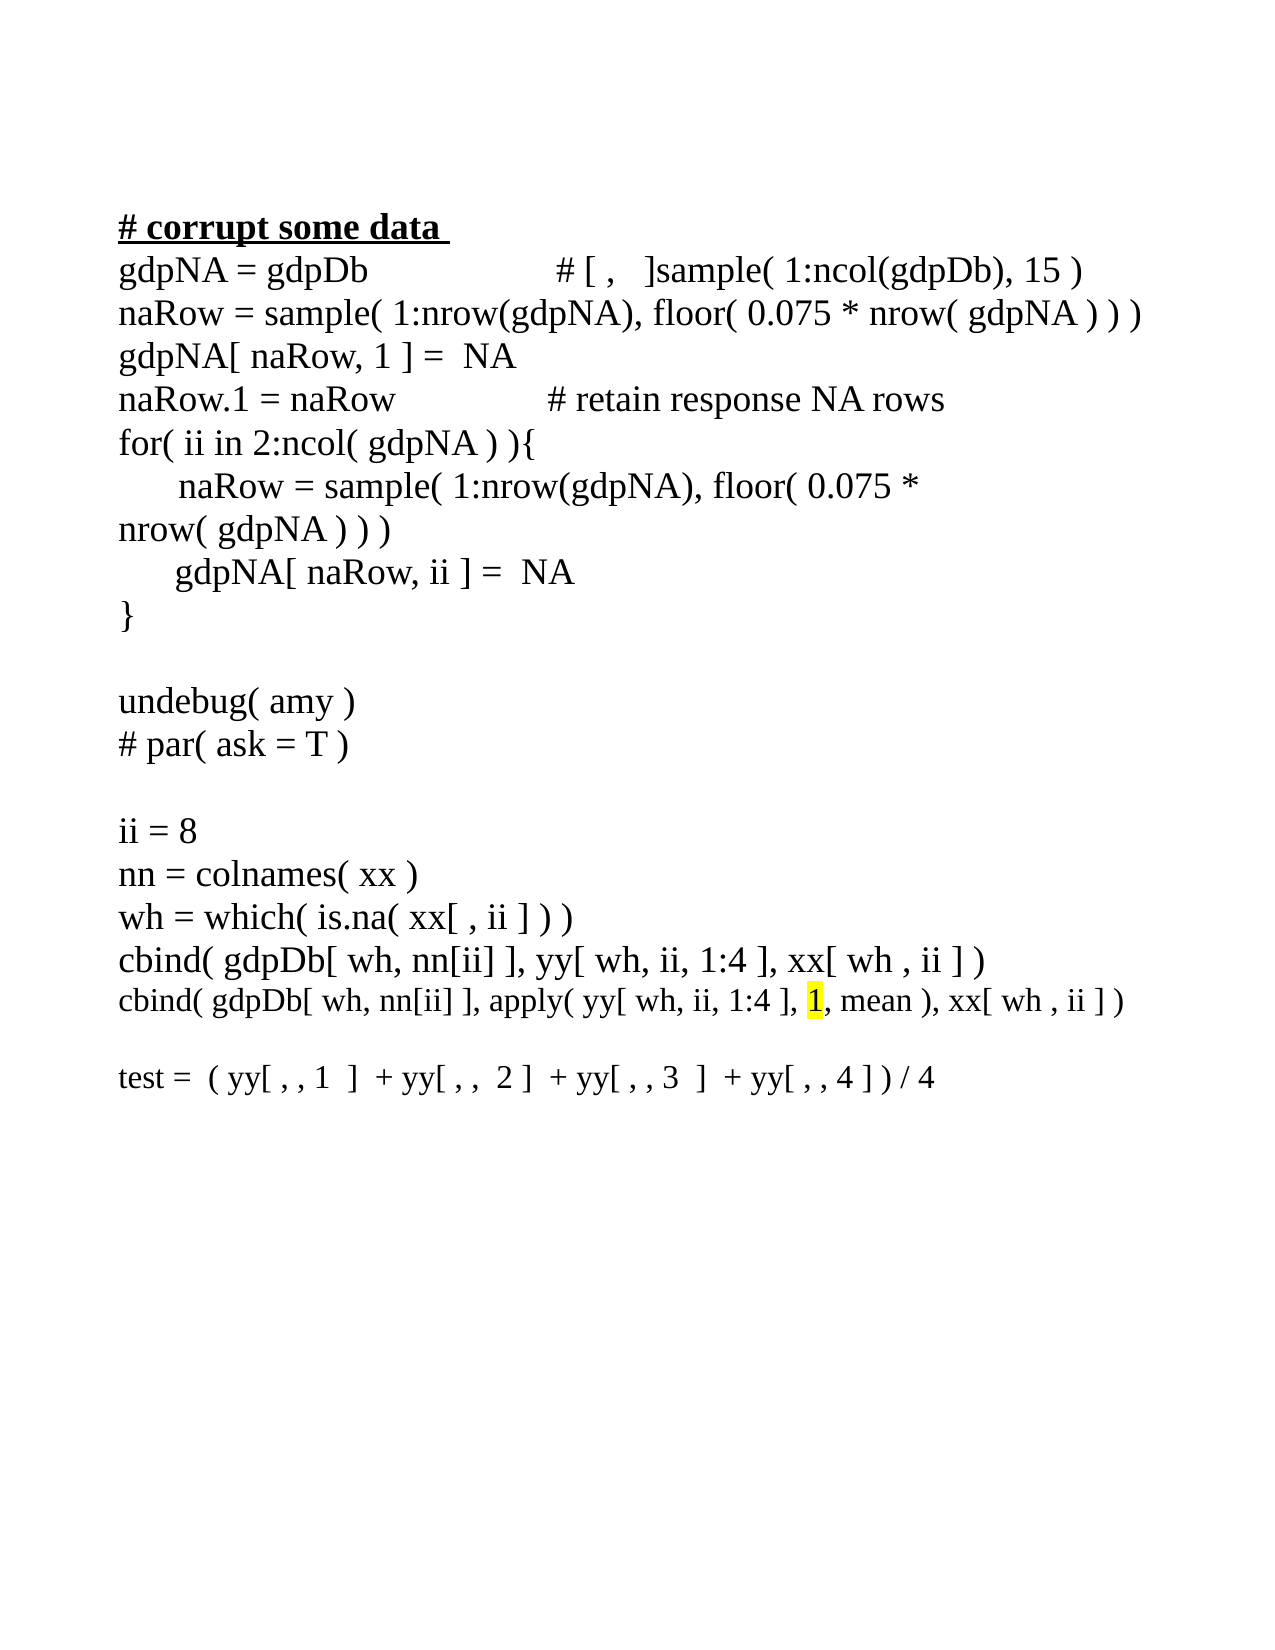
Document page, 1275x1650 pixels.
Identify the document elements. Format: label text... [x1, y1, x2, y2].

text cbind( gdpDb[ wh, nn[ii] ], yy[ wh, ii, 1:4 ], xx[ wh , ii ] ) [118, 937, 1157, 981]
text cbind( gdpDb[ wh, nn[ii] ], apply( yy[ wh, ii, 1:4 ], 1, mean ), xx[ wh , ii ] ) [118, 981, 1157, 1019]
text naRow = sample( 1:nrow(gdpNA), floor( 0.075 * nrow( gdpNA ) ) ) [118, 463, 1157, 549]
text ii = 8 [118, 808, 1157, 851]
text # par( ask = T ) [118, 722, 1157, 765]
text for( ii in 2:ncol( gdpNA ) ){ [118, 420, 1157, 463]
text gdpNA[ naRow, 1 ] = NA [118, 334, 1157, 377]
text naRow.1 = naRow # retain response NA rows [118, 377, 1157, 420]
text gdpNA[ naRow, ii ] = NA [118, 549, 1157, 592]
text } [118, 592, 1157, 636]
text wh = which( is.na( xx[ , ii ] ) ) [118, 894, 1157, 937]
text undebug( amy ) [118, 679, 1157, 722]
text # corrupt some data [118, 204, 1157, 247]
text gdpNA = gdpDb # [ , ]sample( 1:ncol(gdpDb), 15 ) [118, 247, 1157, 291]
text nn = colnames( xx ) [118, 851, 1157, 894]
text test = ( yy[ , , 1 ] + yy[ , , 2 ] + yy[ , , 3 ] + yy[ , , 4 ] ) / 4 [118, 1057, 1157, 1096]
text naRow = sample( 1:nrow(gdpNA), floor( 0.075 * nrow( gdpNA ) ) ) [118, 291, 1157, 334]
